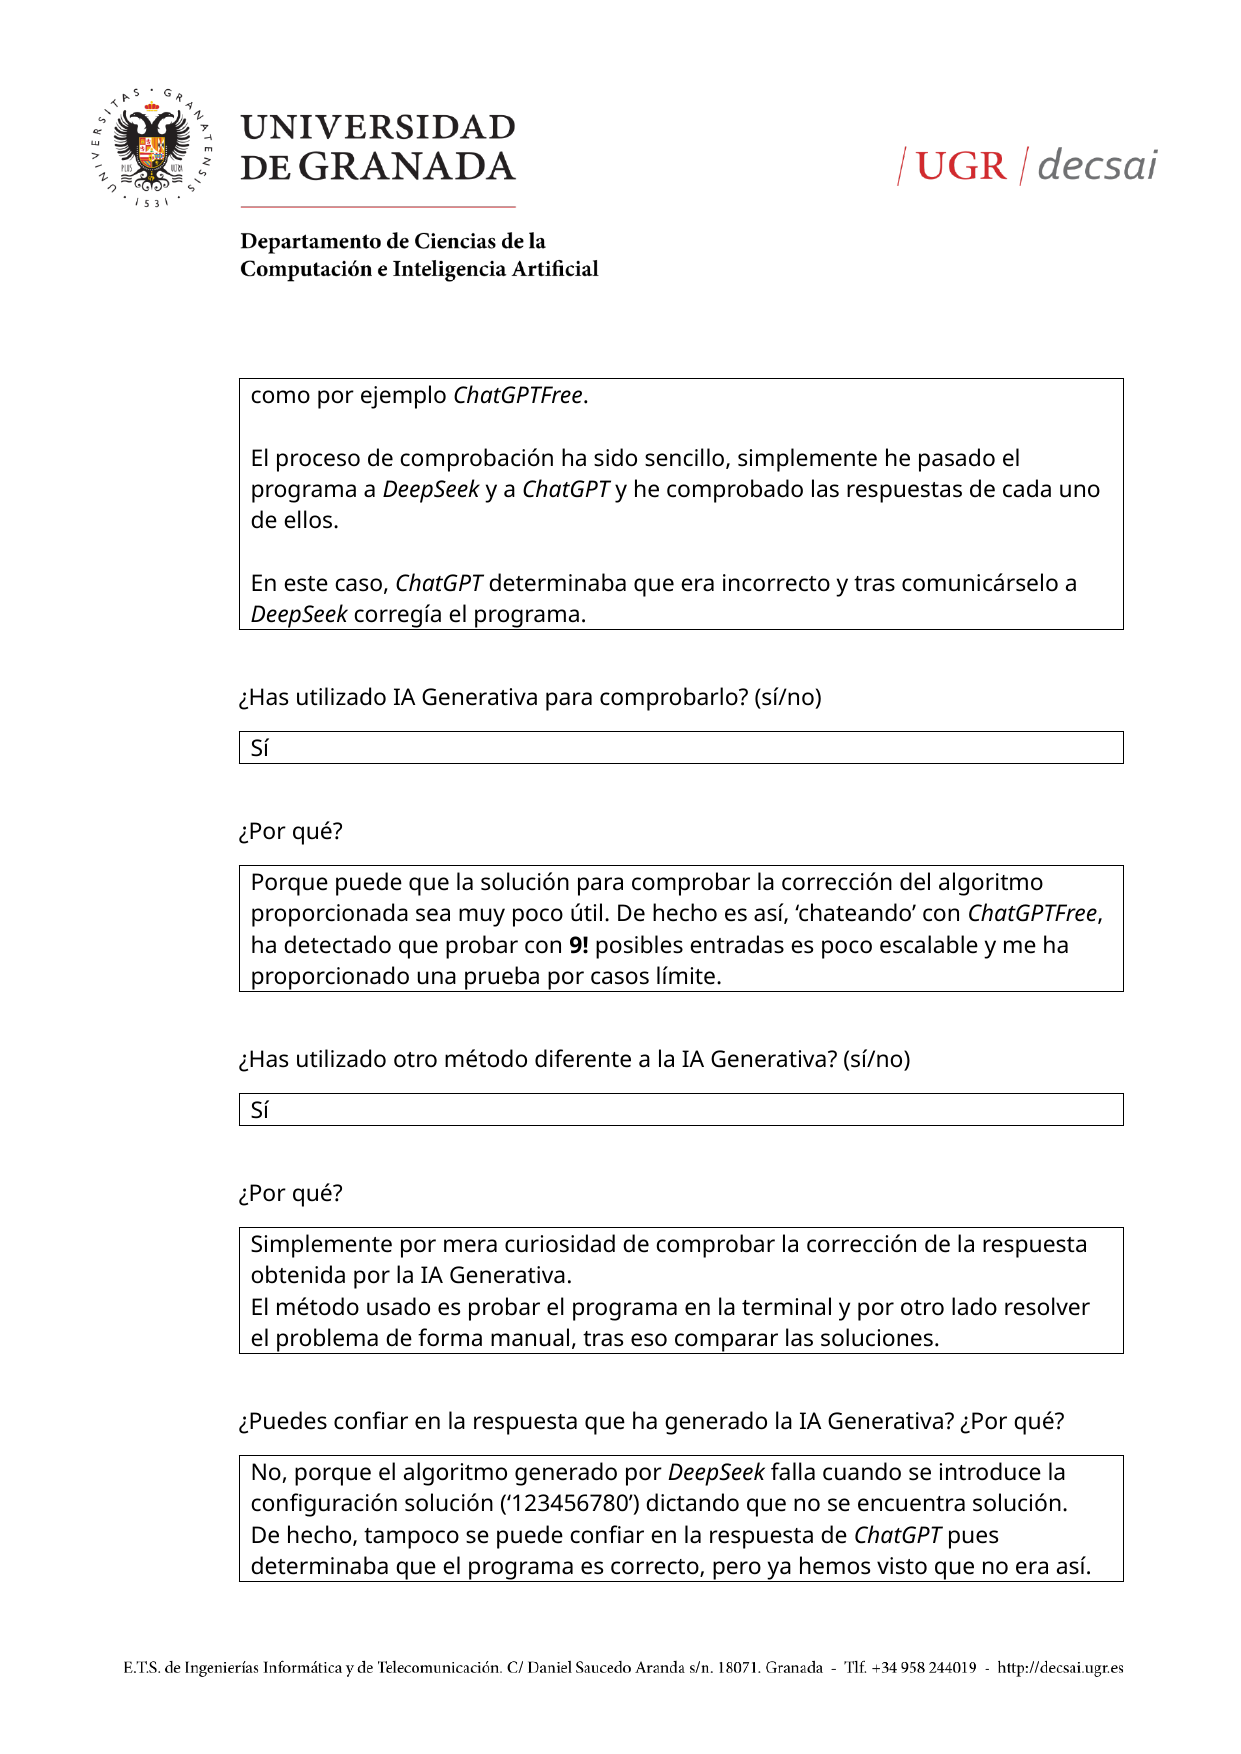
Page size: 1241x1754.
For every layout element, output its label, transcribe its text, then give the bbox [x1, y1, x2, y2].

picture [3, 1658, 1241, 1754]
picture [3, 0, 1239, 284]
table_header Porque puede que la solución para comprobar la corrección del algoritmo proporcionada sea muy poco útil. De hecho es así, ‘chateando’ con ChatGPTFree, ha detectado que probar con 9! posibles entradas es poco escalable y me ha proporcionado una prueba por casos límite. [240, 866, 1123, 991]
table_header como por ejemplo ChatGPTFree. El proceso de comprobación ha sido sencillo, simplemente he pasado el programa a DeepSeek y a ChatGPT y he comprobado las respuestas de cada uno de ellos. En este caso, ChatGPT determinaba que era incorrecto y tras comunicárselo a DeepSeek corregía el programa. [240, 379, 1123, 629]
table_header Sí [240, 1094, 1123, 1125]
table_header Simplemente por mera curiosidad de comprobar la corrección de la respuesta obtenida por la IA Generativa. El método usado es probar el programa en la terminal y por otro lado resolver el problema de forma manual, tras eso comparar las soluciones. [240, 1228, 1123, 1353]
table_header Sí [240, 732, 1123, 763]
text ¿Por qué? [238, 1177, 1152, 1208]
table_header No, porque el algoritmo generado por DeepSeek falla cuando se introduce la configuración solución (‘123456780’) dictando que no se encuentra solución. De hecho, tampoco se puede confiar en la respuesta de ChatGPT pues determinaba que el programa es correcto, pero ya hemos visto que no era así. [240, 1456, 1123, 1581]
text ¿Puedes confiar en la respuesta que ha generado la IA Generativa? ¿Por qué? [238, 1404, 1152, 1436]
text ¿Por qué? [238, 814, 1152, 846]
text ¿Has utilizado otro método diferente a la IA Generativa? (sí/no) [238, 1042, 1152, 1074]
text ¿Has utilizado IA Generativa para comprobarlo? (sí/no) [238, 680, 1152, 712]
